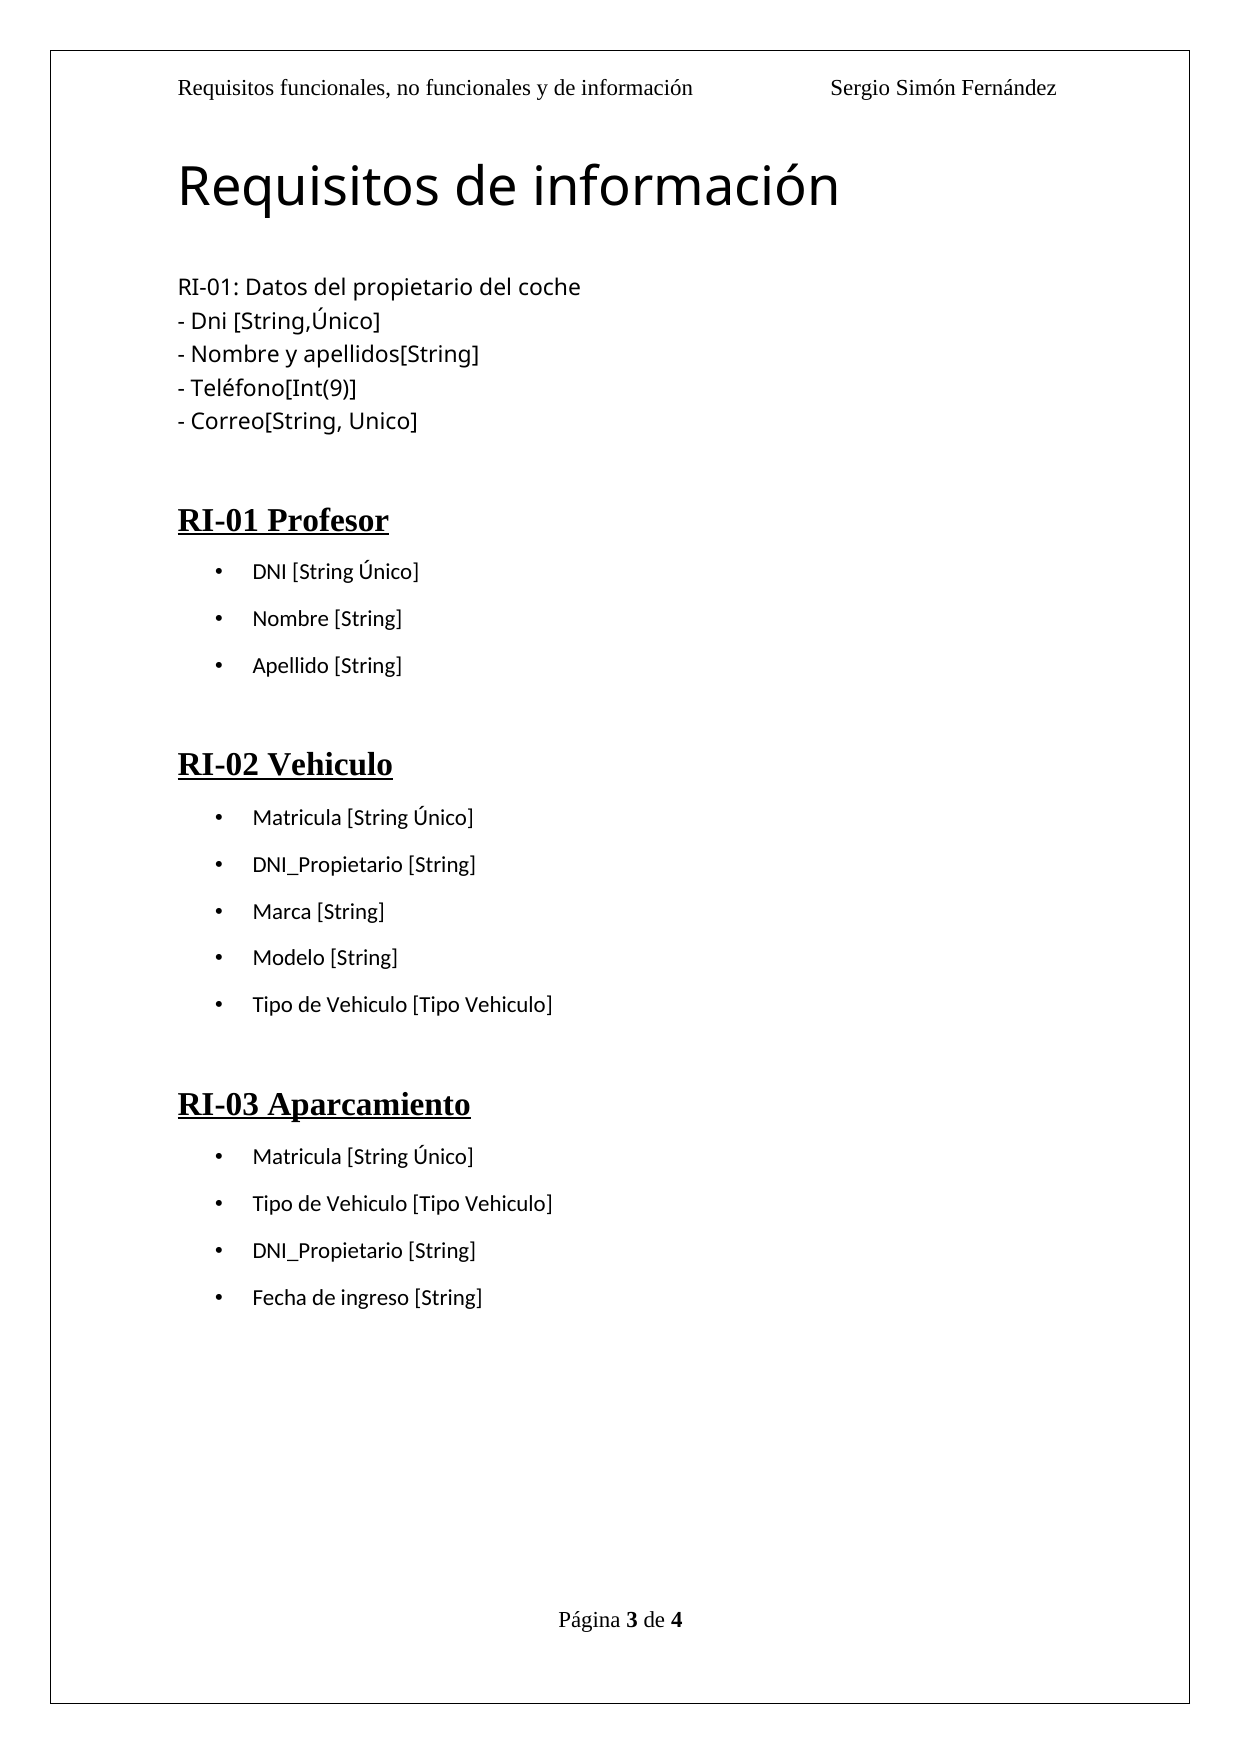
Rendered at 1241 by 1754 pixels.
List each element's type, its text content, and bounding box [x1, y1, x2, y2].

list DNI_Propietario [String] [215, 850, 1063, 878]
list Apellido [String] [215, 651, 1063, 679]
list Matricula [String Único] [215, 803, 1063, 831]
subtitle Requisitos de información [177, 148, 1063, 221]
list Marca [String] [215, 897, 1063, 925]
text RI-01 Profesor [177, 500, 1063, 538]
text RI-02 Vehiculo [177, 744, 1063, 783]
list Tipo de Vehiculo [Tipo Vehiculo] [215, 990, 1063, 1018]
list Matricula [String Único] [215, 1142, 1063, 1171]
text RI-01: Datos del propietario del coche - Dni [String,Único] - Nombre y apellidos[String] - Teléfono[Int(9)] - Correo[String, Unico] [177, 271, 1063, 436]
list Fecha de ingreso [String] [215, 1283, 1063, 1311]
text RI-03 Aparcamiento [177, 1084, 1063, 1122]
list DNI_Propietario [String] [215, 1236, 1063, 1264]
list Modelo [String] [215, 943, 1063, 972]
list Nombre [String] [215, 604, 1063, 632]
list DNI [String Único] [215, 557, 1063, 586]
list Tipo de Vehiculo [Tipo Vehiculo] [215, 1189, 1063, 1217]
